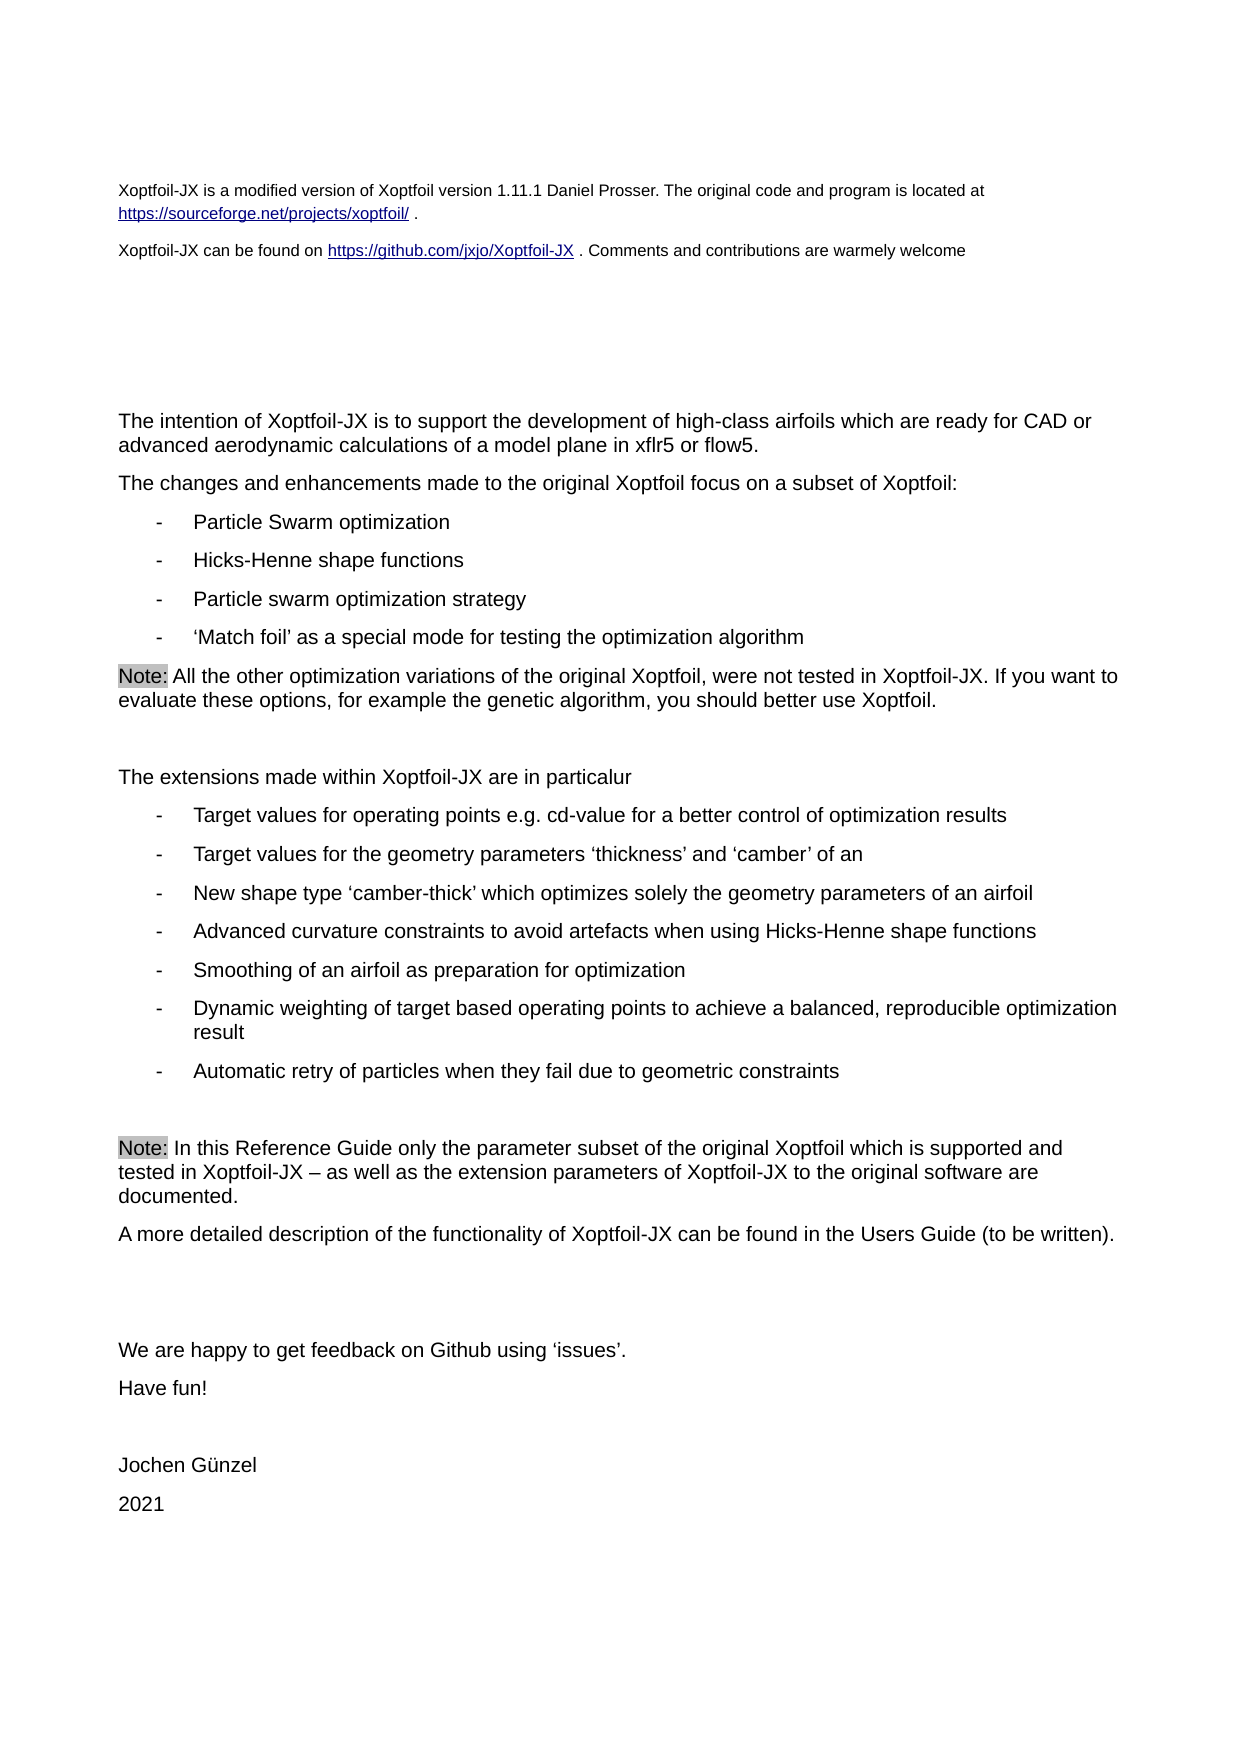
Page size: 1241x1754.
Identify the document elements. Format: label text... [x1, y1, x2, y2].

text We are happy to get feedback on Github using ‘issues’. [118, 1338, 1122, 1362]
list Particle Swarm optimization [156, 509, 1122, 533]
text The extensions made within Xoptfoil-JX are in particalur [118, 765, 1122, 789]
text A more detailed description of the functionality of Xoptfoil-JX can be found in the Users Guide (to be written). [118, 1222, 1122, 1246]
list Hicks-Henne shape functions [156, 548, 1122, 572]
list ‘Match foil’ as a special mode for testing the optimization algorithm [156, 625, 1122, 649]
list Automatic retry of particles when they fail due to geometric constraints [156, 1058, 1122, 1082]
text Note: In this Reference Guide only the parameter subset of the original Xoptfoil which is supported and tested in Xoptfoil-JX – as well as the extension parameters of Xoptfoil-JX to the original software are documented. [118, 1136, 1122, 1207]
text Jochen Günzel [118, 1453, 1122, 1477]
text 2021 [118, 1492, 1122, 1516]
text Xoptfoil-JX can be found on https://github.com/jxjo/Xoptfoil-JX . Comments and contributions are warmely welcome [118, 241, 1122, 260]
text Note: All the other optimization variations of the original Xoptfoil, were not tested in Xoptfoil-JX. If you want to evaluate these options, for example the genetic algorithm, you should better use Xoptfoil. [118, 664, 1122, 712]
list New shape type ‘camber-thick’ which optimizes solely the geometry parameters of an airfoil [156, 880, 1122, 904]
list Dynamic weighting of target based operating points to achieve a balanced, reproducible optimization result [156, 996, 1122, 1044]
list Advanced curvature constraints to avoid artefacts when using Hicks-Henne shape functions [156, 919, 1122, 943]
text Have fun! [118, 1376, 1122, 1400]
list Target values for operating points e.g. cd-value for a better control of optimization results [156, 803, 1122, 827]
text The intention of Xoptfoil-JX is to support the development of high-class airfoils which are ready for CAD or advanced aerodynamic calculations of a model plane in xflr5 or flow5. [118, 408, 1122, 456]
list Target values for the geometry parameters ‘thickness’ and ‘camber’ of an [156, 842, 1122, 866]
list Smoothing of an airfoil as preparation for optimization [156, 957, 1122, 981]
text The changes and enhancements made to the original Xoptfoil focus on a subset of Xoptfoil: [118, 471, 1122, 495]
list Particle swarm optimization strategy [156, 587, 1122, 611]
text Xoptfoil-JX is a modified version of Xoptfoil version 1.11.1 Daniel Prosser. The original code and program is located at https://sourceforge.net/projects/xoptfoil/ . [118, 181, 1122, 223]
